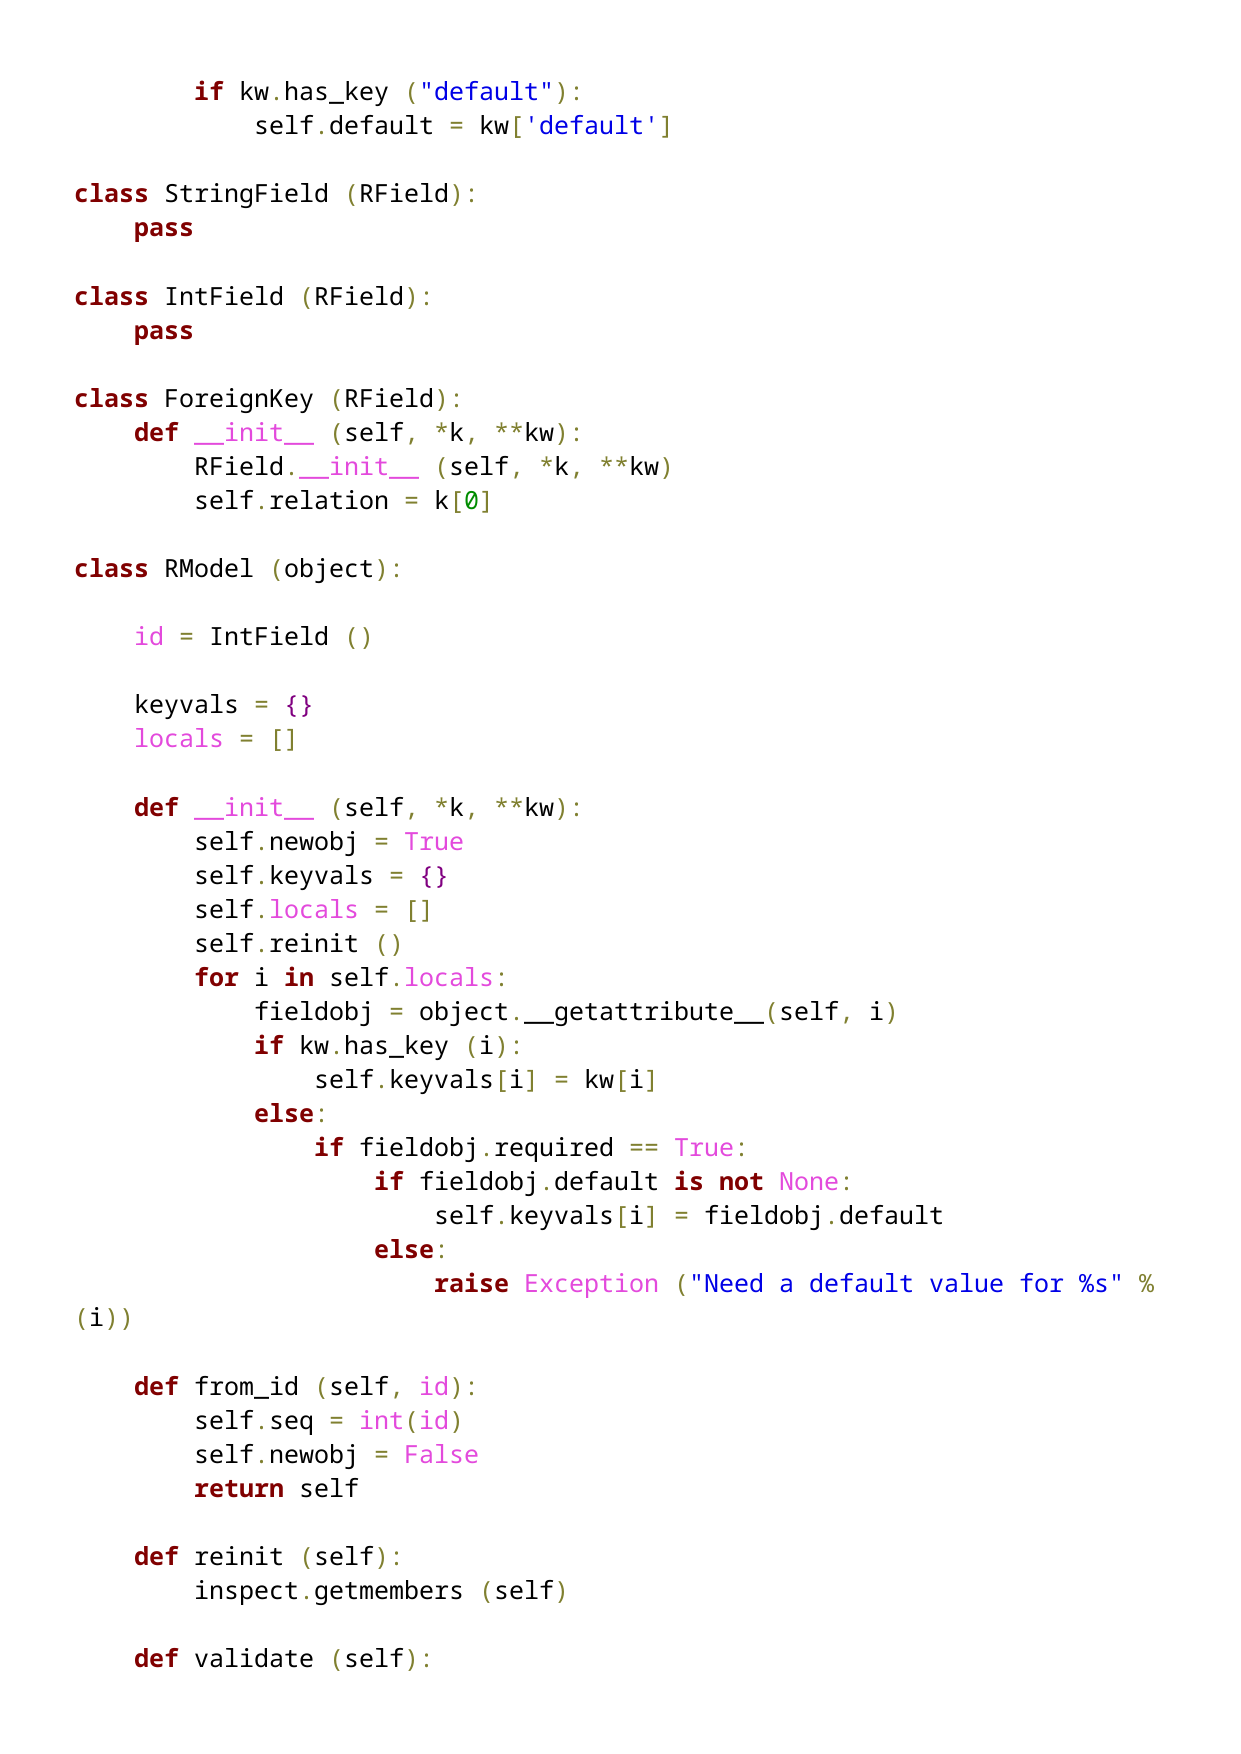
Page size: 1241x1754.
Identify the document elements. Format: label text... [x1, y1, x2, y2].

text self.locals = [] [74, 891, 1166, 925]
text pass [74, 312, 1166, 346]
text self.seq = int(id) [74, 1402, 1166, 1436]
text self.newobj = True [74, 823, 1166, 857]
text class IntField (RField): [74, 278, 1166, 312]
text pass [74, 210, 1166, 244]
text def from_id (self, id): [74, 1368, 1166, 1402]
text inspect.getmembers (self) [74, 1573, 1166, 1607]
text RField.__init__ (self, *k, **kw) [74, 448, 1166, 483]
text return self [74, 1470, 1166, 1504]
text self.reinit () [74, 925, 1166, 959]
text class StringField (RField): [74, 176, 1166, 210]
text else: [74, 1096, 1166, 1130]
text def __init__ (self, *k, **kw): [74, 414, 1166, 448]
text if kw.has_key ("default"): [74, 74, 1166, 108]
text self.newobj = False [74, 1436, 1166, 1470]
text fieldobj = object.__getattribute__(self, i) [74, 993, 1166, 1028]
text self.keyvals[i] = fieldobj.default [74, 1198, 1166, 1232]
text self.relation = k[0] [74, 483, 1166, 517]
text for i in self.locals: [74, 959, 1166, 993]
text class RModel (object): [74, 551, 1166, 585]
text if fieldobj.default is not None: [74, 1164, 1166, 1198]
text id = IntField () [74, 619, 1166, 653]
text else: [74, 1232, 1166, 1266]
text def __init__ (self, *k, **kw): [74, 789, 1166, 823]
text self.keyvals[i] = kw[i] [74, 1062, 1166, 1096]
text if fieldobj.required == True: [74, 1130, 1166, 1164]
text self.default = kw['default'] [74, 108, 1166, 142]
text self.keyvals = {} [74, 857, 1166, 891]
text if kw.has_key (i): [74, 1028, 1166, 1062]
text def validate (self): [74, 1641, 1166, 1675]
text class ForeignKey (RField): [74, 380, 1166, 414]
text keyvals = {} [74, 687, 1166, 721]
text raise Exception ("Need a default value for %s" % (i)) [74, 1266, 1166, 1334]
text locals = [] [74, 721, 1166, 755]
text def reinit (self): [74, 1538, 1166, 1573]
